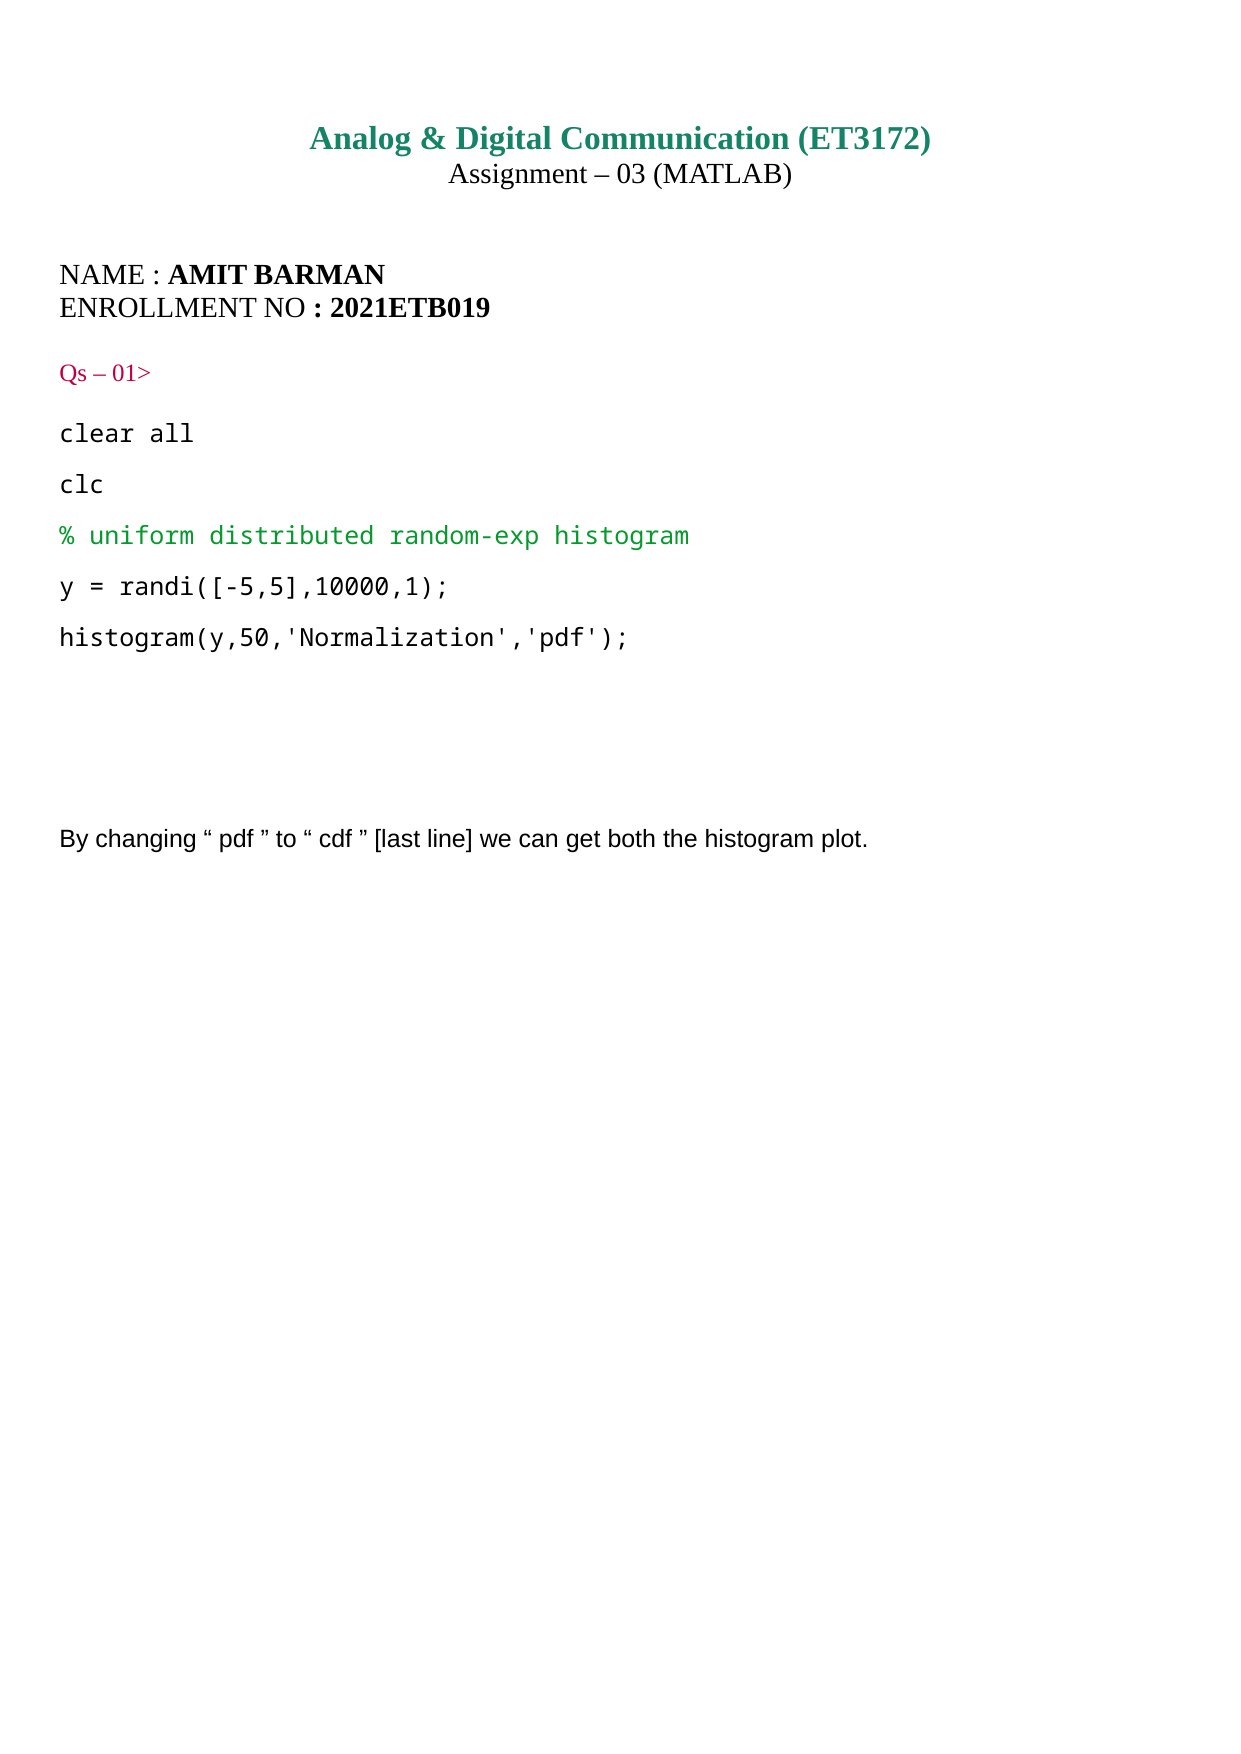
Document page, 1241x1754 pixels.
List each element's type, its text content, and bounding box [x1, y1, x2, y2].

text ENROLLMENT NO : 2021ETB019 [59, 291, 1181, 324]
text NAME : AMIT BARMAN [59, 257, 1181, 291]
text clear all [59, 415, 1181, 449]
text % uniform distributed random-exp histogram [59, 517, 1181, 551]
text Analog & Digital Communication (ET3172) [59, 118, 1181, 156]
text y = randi([-5,5],10000,1); [59, 568, 1181, 602]
text By changing “ pdf ” to “ cdf ” [last line] we can get both the histogram plot. [59, 823, 1181, 852]
text histogram(y,50,'Normalization','pdf'); [59, 619, 1181, 653]
text clc [59, 466, 1181, 500]
text Qs – 01> [59, 358, 1181, 386]
text Assignment – 03 (MATLAB) [59, 156, 1181, 190]
